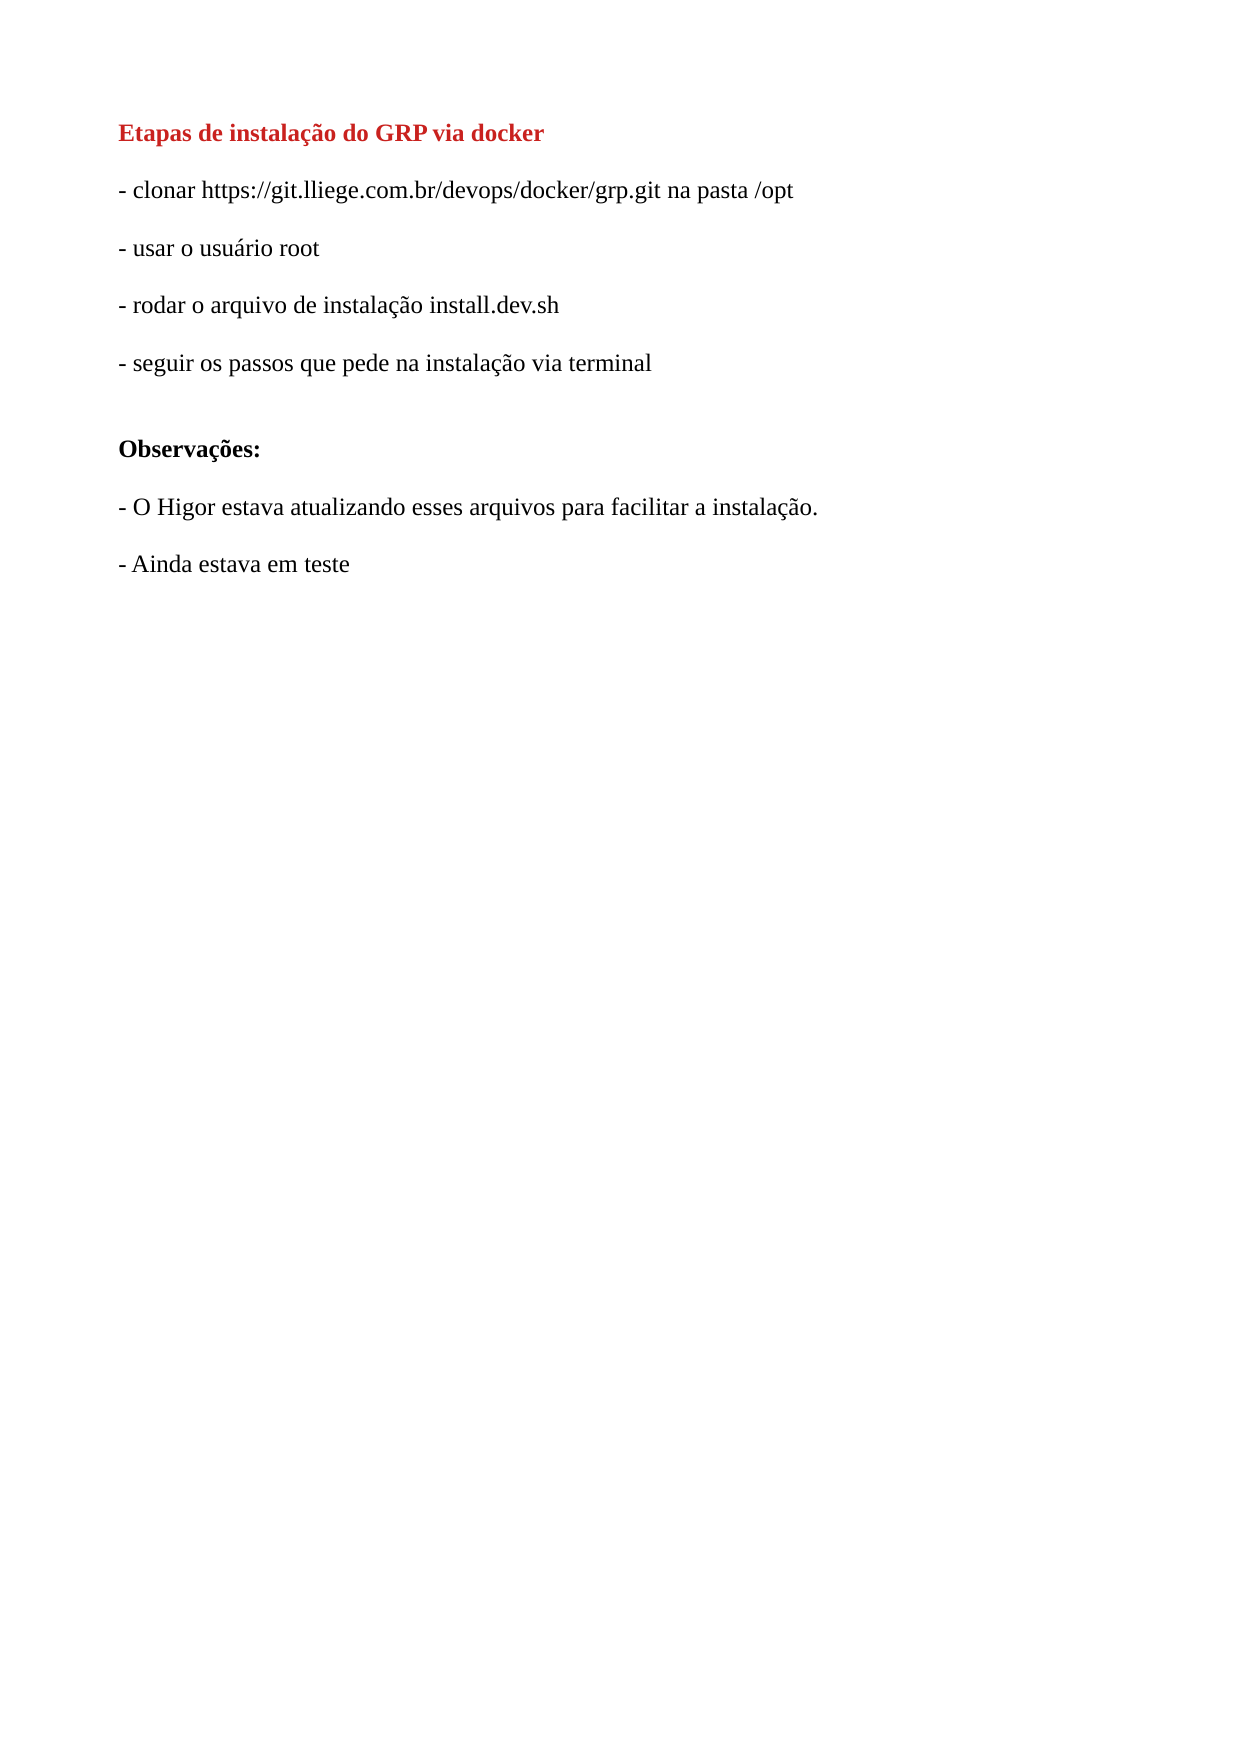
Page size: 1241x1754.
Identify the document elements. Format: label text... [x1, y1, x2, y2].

text - usar o usuário root [118, 233, 1122, 262]
text Etapas de instalação do GRP via docker [118, 118, 1122, 147]
text Observações: [118, 434, 1122, 463]
text - rodar o arquivo de instalação install.dev.sh [118, 291, 1122, 319]
text - Ainda estava em teste [118, 549, 1122, 578]
text - clonar https://git.lliege.com.br/devops/docker/grp.git na pasta /opt [118, 176, 1122, 204]
text - seguir os passos que pede na instalação via terminal [118, 348, 1122, 377]
text - O Higor estava atualizando esses arquivos para facilitar a instalação. [118, 492, 1122, 521]
